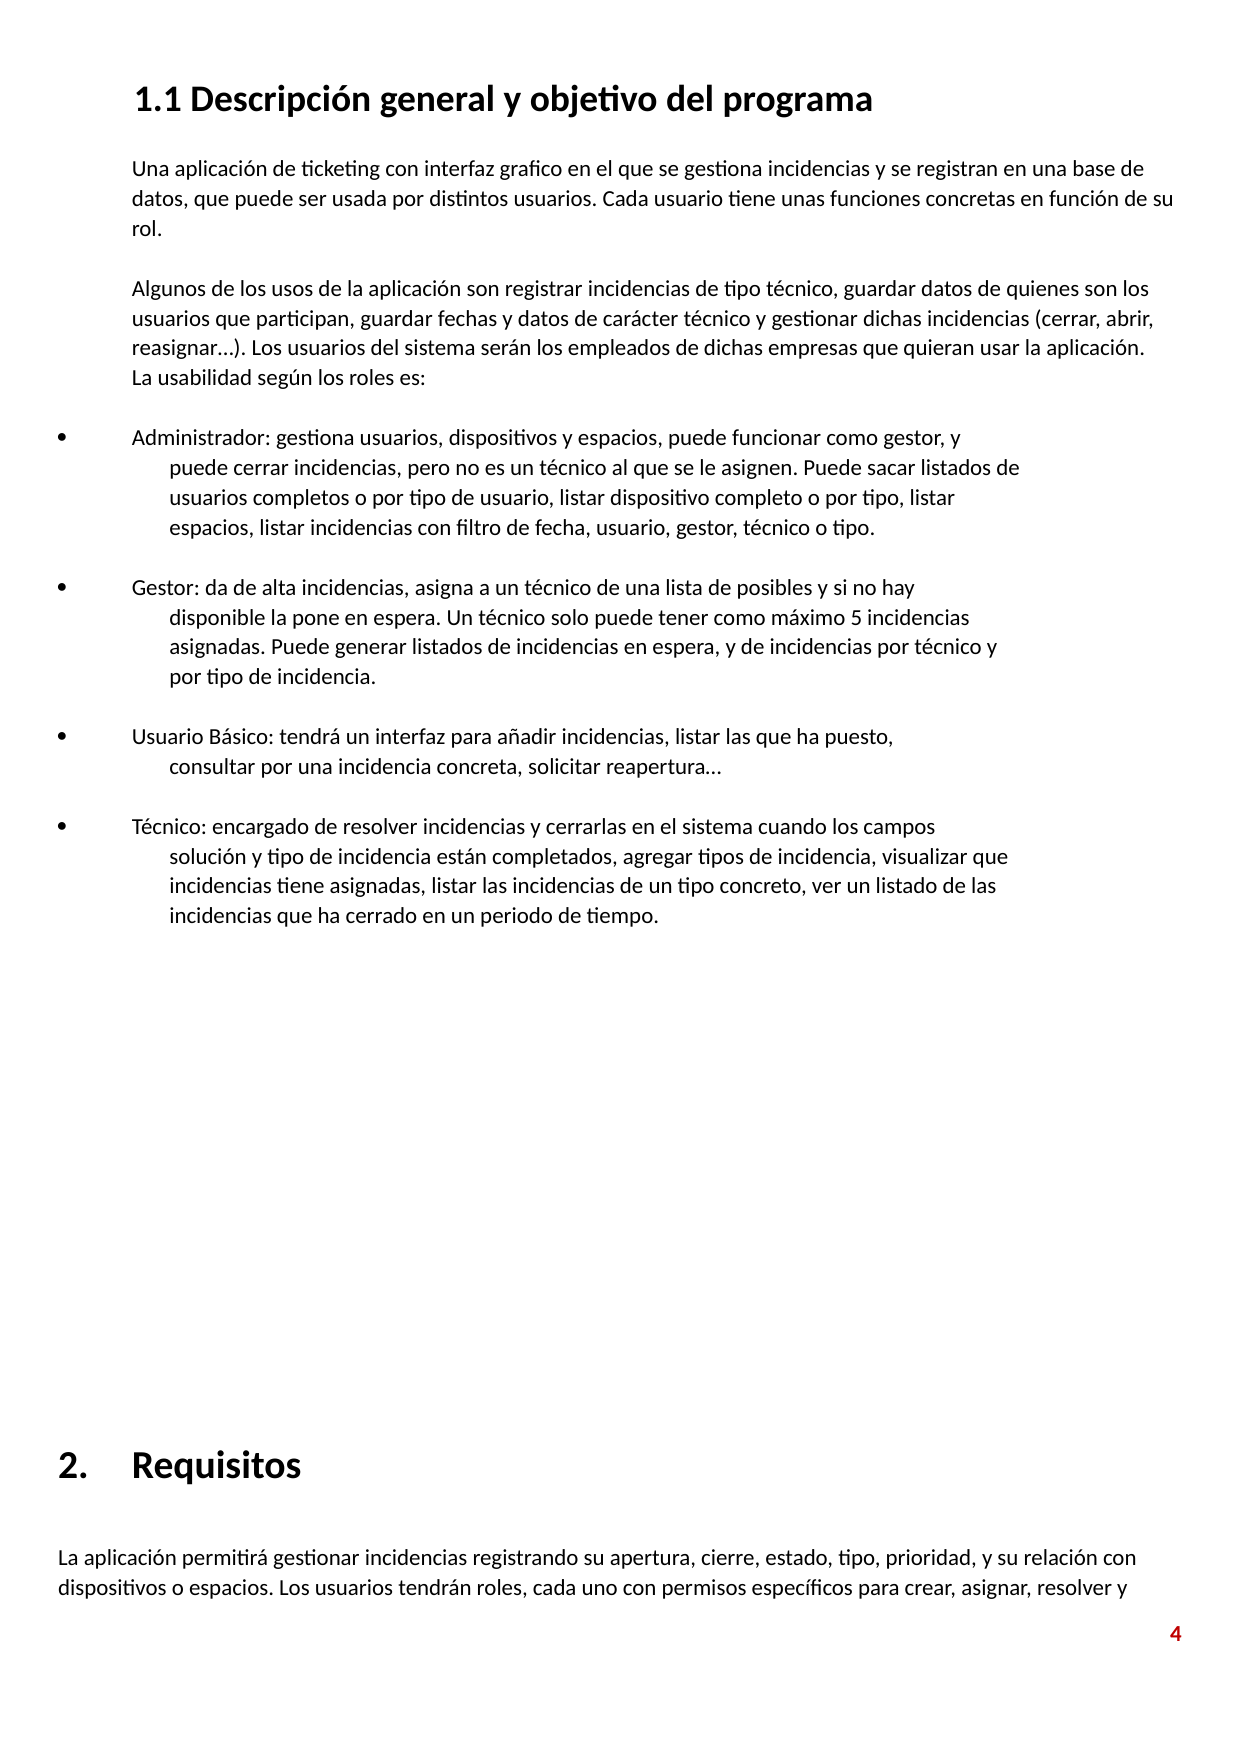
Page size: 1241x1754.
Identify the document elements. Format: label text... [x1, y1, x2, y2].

text 1.1 Descripción general y objetivo del programa [134, 75, 897, 121]
text incidencias tiene asignadas, listar las incidencias de un tipo concreto, ver un listado de las [132, 872, 1182, 900]
text Algunos de los usos de la aplicación son registrar incidencias de tipo técnico, guardar datos de quienes son los usuarios que participan, guardar fechas y datos de carácter técnico y gestionar dichas incidencias (cerrar, abrir, reasignar…). Los usuarios del sistema serán los empleados de dichas empresas que quieran usar la aplicación. [132, 274, 1182, 362]
text La aplicación permitirá gestionar incidencias registrando su apertura, cierre, estado, tipo, prioridad, y su relación con dispositivos o espacios. Los usuarios tendrán roles, cada uno con permisos específicos para crear, asignar, resolver y [58, 1543, 1182, 1601]
text solución y tipo de incidencia están completados, agregar tipos de incidencia, visualizar que [132, 842, 1182, 870]
text consultar por una incidencia concreta, solicitar reapertura… [132, 752, 1182, 780]
text espacios, listar incidencias con filtro de fecha, usuario, gestor, técnico o tipo. [132, 513, 1182, 541]
list Usuario Básico: tendrá un interfaz para añadir incidencias, listar las que ha puesto, [58, 722, 1182, 750]
text usuarios completos o por tipo de usuario, listar dispositivo completo o por tipo, listar [132, 483, 1182, 511]
text puede cerrar incidencias, pero no es un técnico al que se le asignen. Puede sacar listados de [132, 453, 1182, 481]
list Gestor: da de alta incidencias, asigna a un técnico de una lista de posibles y si no hay [58, 573, 1182, 601]
text La usabilidad según los roles es: [132, 363, 1182, 391]
text por tipo de incidencia. [132, 662, 1182, 690]
text disponible la pone en espera. Un técnico solo puede tener como máximo 5 incidencias [132, 603, 1182, 631]
list Requisitos [58, 1440, 1182, 1488]
text Una aplicación de ticketing con interfaz grafico en el que se gestiona incidencias y se registran en una base de datos, que puede ser usada por distintos usuarios. Cada usuario tiene unas funciones concretas en función de su rol. [132, 154, 1182, 242]
list Administrador: gestiona usuarios, dispositivos y espacios, puede funcionar como gestor, y [58, 423, 1182, 451]
text asignadas. Puede generar listados de incidencias en espera, y de incidencias por técnico y [132, 632, 1182, 661]
text incidencias que ha cerrado en un periodo de tiempo. [132, 902, 1182, 929]
list Técnico: encargado de resolver incidencias y cerrarlas en el sistema cuando los campos [58, 812, 1182, 840]
